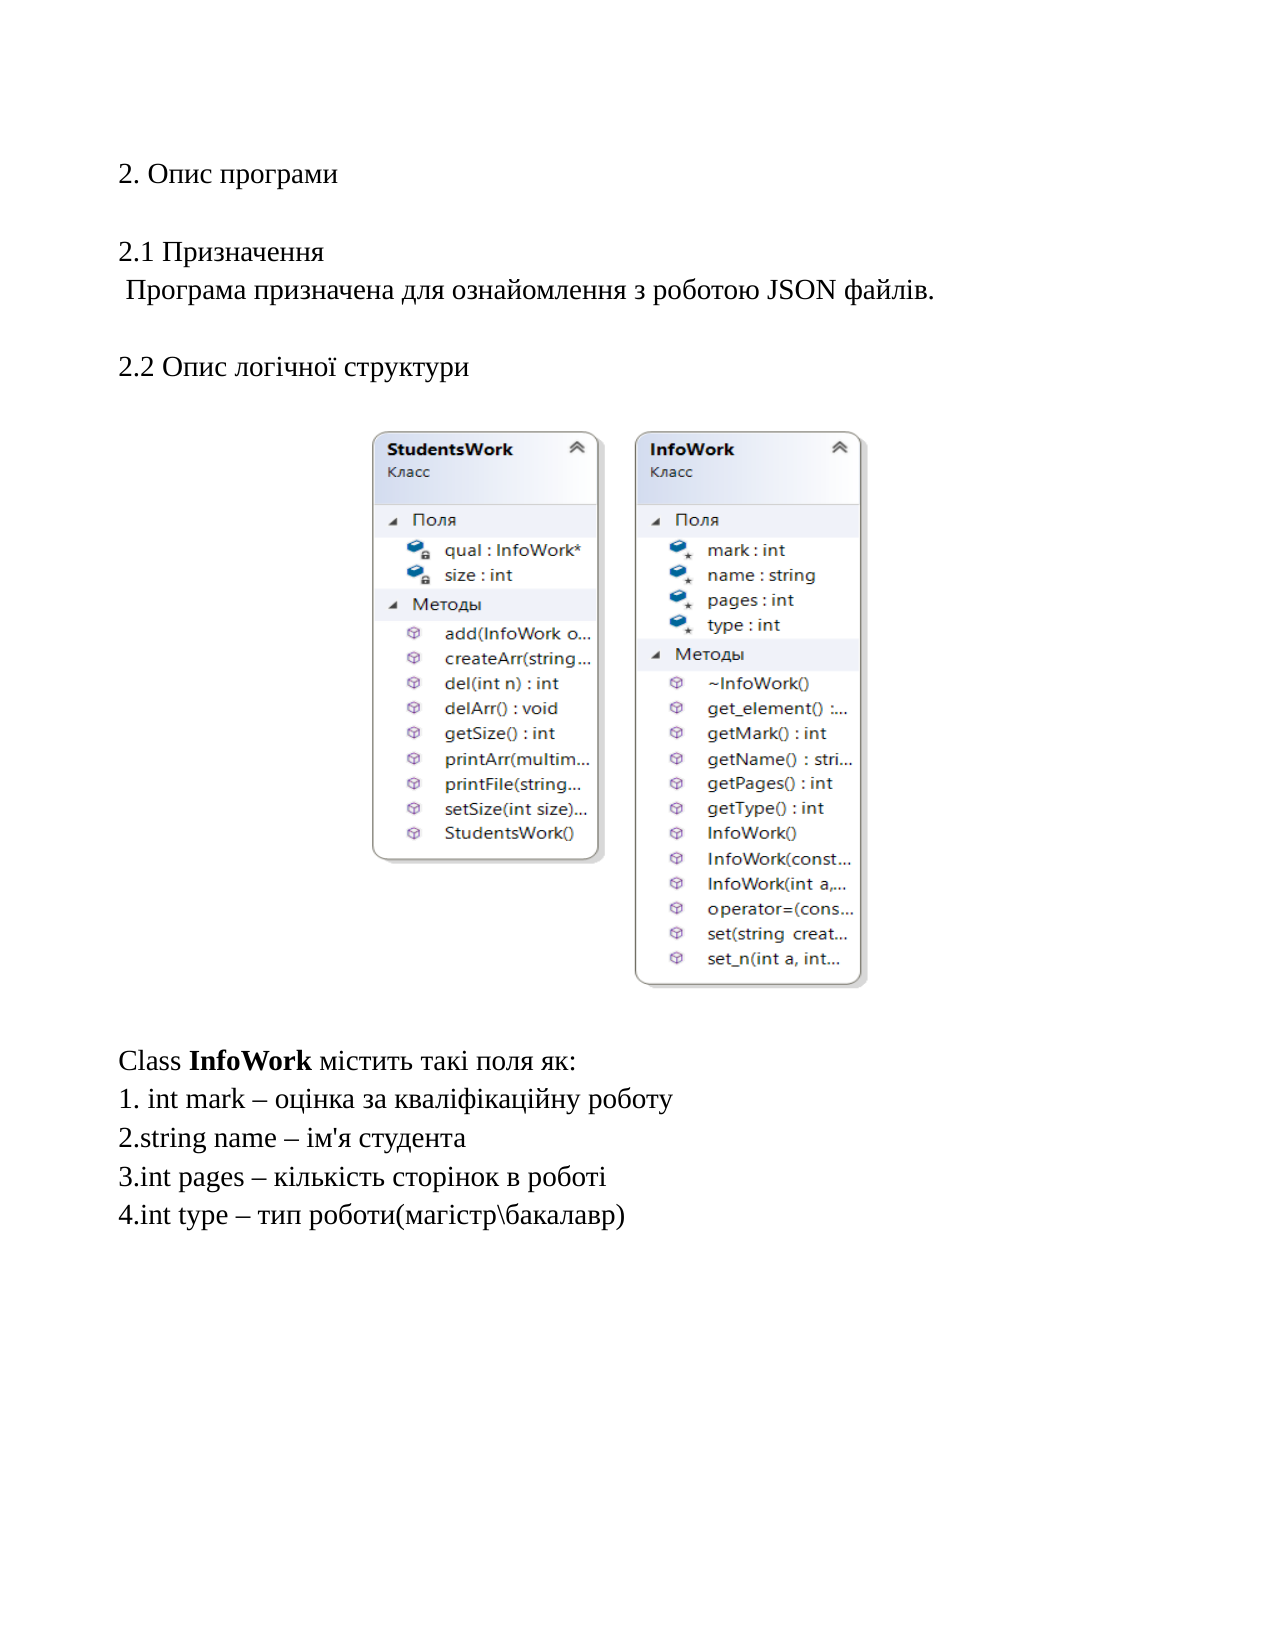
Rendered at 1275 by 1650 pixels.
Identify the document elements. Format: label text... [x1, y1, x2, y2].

text Class InfoWork містить такі поля як: 1. int mark – оцінка за кваліфікаційну роботу [118, 1043, 1157, 1115]
text 2.string name – ім'я студента 3.int pages – кількість сторінок в роботі [118, 1120, 1157, 1192]
text 2.2 Опис логічної структури [118, 349, 1157, 383]
text 2.1 Призначення Програма призначена для ознайомлення з роботою JSON файлів. [118, 234, 1157, 306]
picture [306, 387, 969, 998]
text 2. Опис програми [118, 157, 1157, 229]
text 4.int type – тип роботи(магістр\бакалавр) [118, 1197, 1157, 1231]
